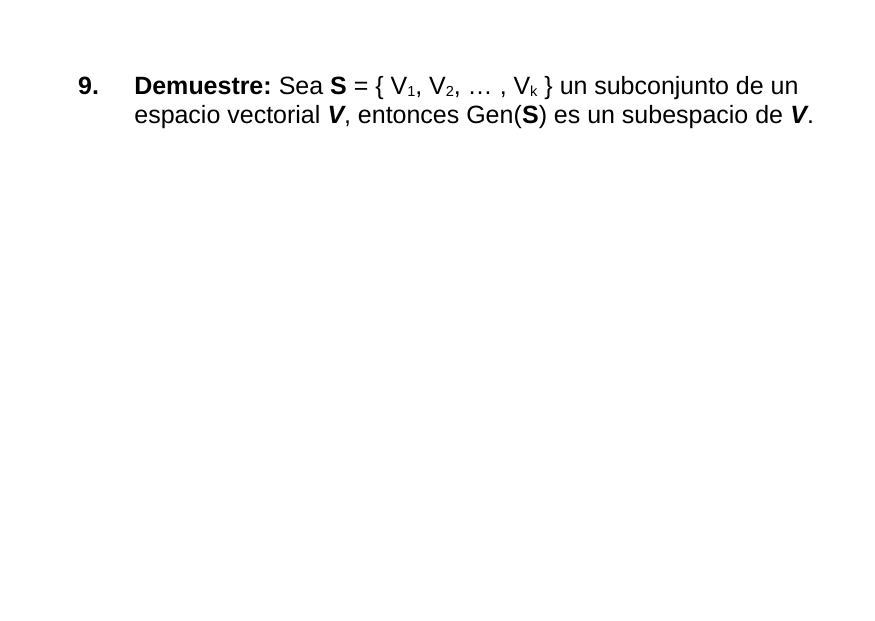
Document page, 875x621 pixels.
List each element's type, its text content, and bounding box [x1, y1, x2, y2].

list Demuestre: Sea S = { V1, V2, … , Vk } un subconjunto de un espacio vectorial V, entonces Gen(S) es un subespacio de V. [78, 71, 815, 128]
